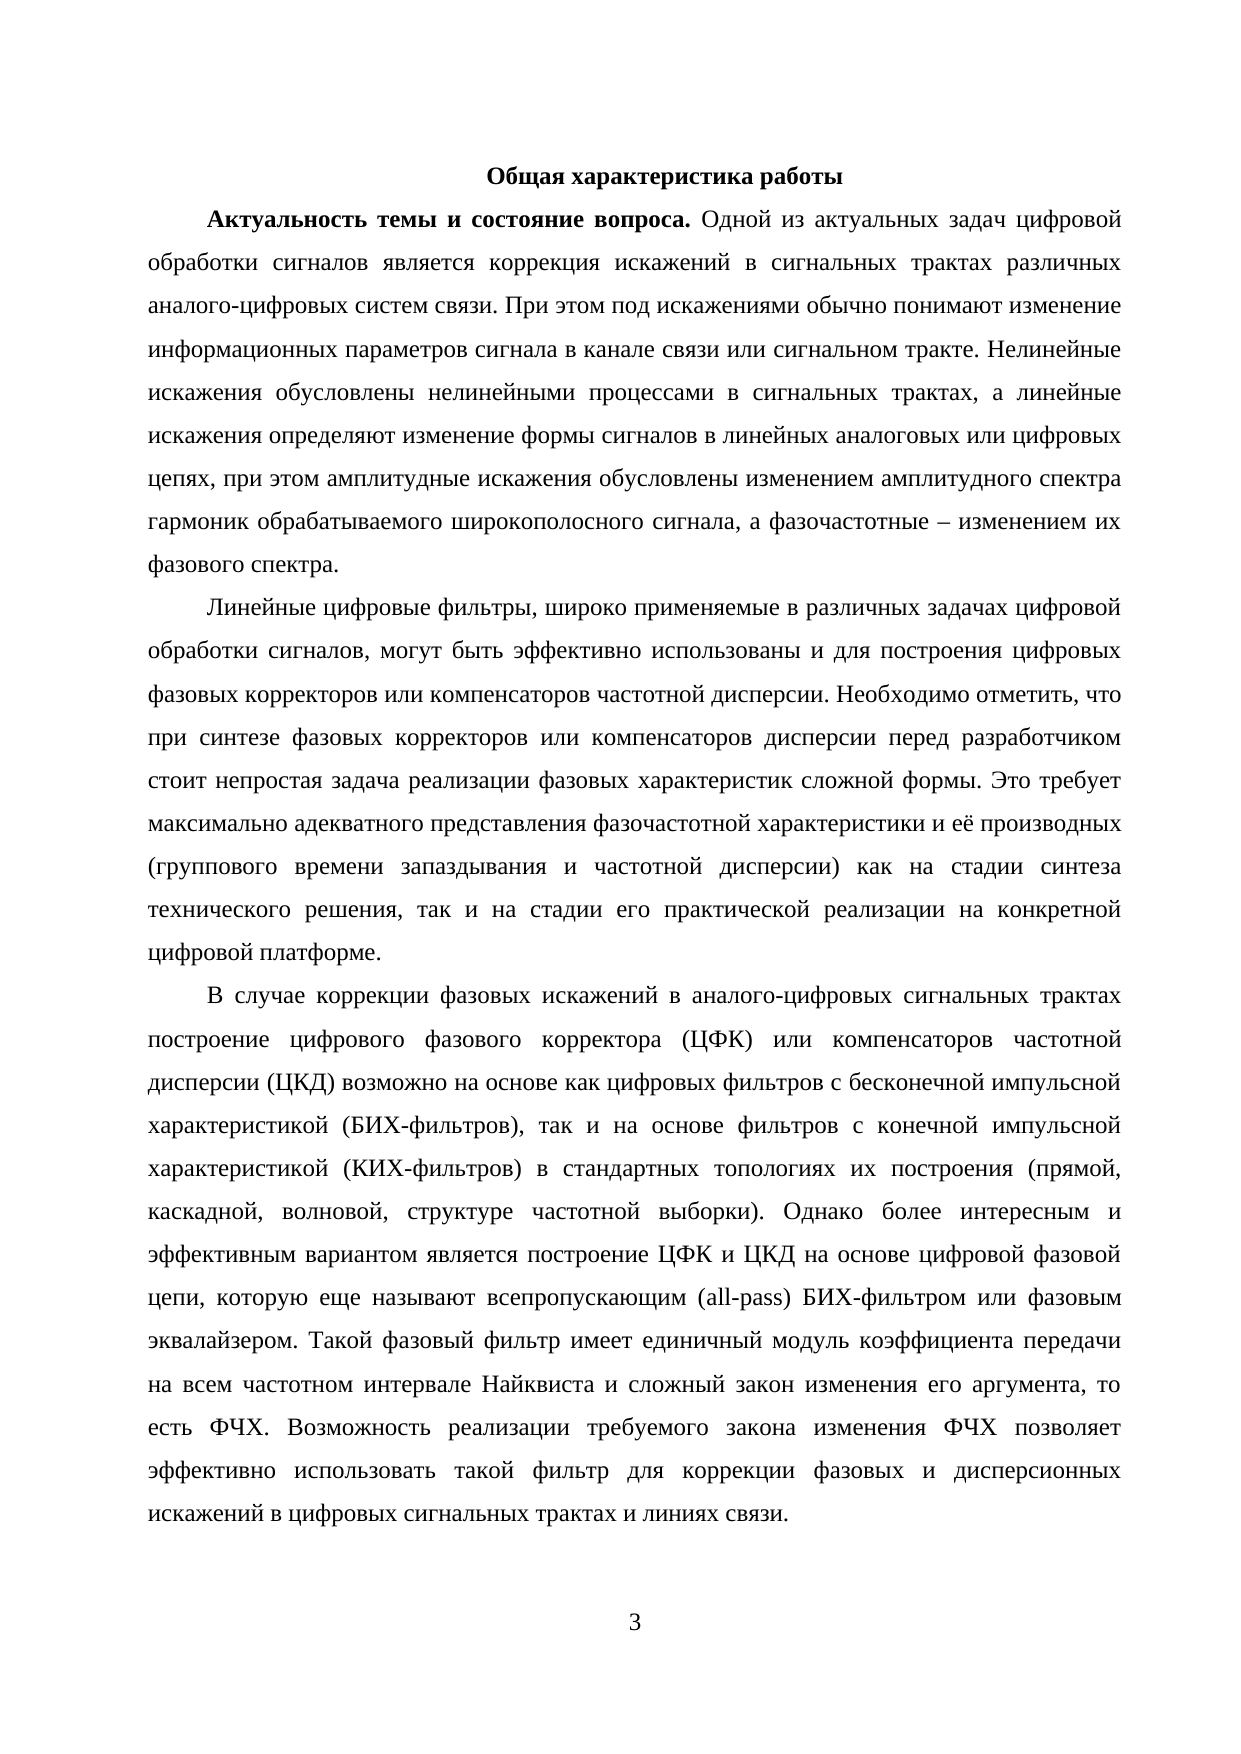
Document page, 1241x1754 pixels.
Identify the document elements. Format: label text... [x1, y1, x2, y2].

text Общая характеристика работы [148, 161, 1122, 190]
text Линейные цифровые фильтры, широко применяемые в различных задачах цифровой обработки сигналов, могут быть эффективно использованы и для построения цифровых фазовых корректоров или компенсаторов частотной дисперсии. Необходимо отметить, что при синтезе фазовых корректоров или компенсаторов дисперсии перед разработчиком стоит непростая задача реализации фазовых характеристик сложной формы. Это требует максимально адекватного представления фазочастотной характеристики и её производных (группового времени запаздывания и частотной дисперсии) как на стадии синтеза технического решения, так и на стадии его практической реализации на конкретной цифровой платформе. [148, 592, 1122, 966]
text В случае коррекции фазовых искажений в аналого-цифровых сигнальных трактах построение цифрового фазового корректора (ЦФК) или компенсаторов частотной дисперсии (ЦКД) возможно на основе как цифровых фильтров с бесконечной импульсной характеристикой (БИХ-фильтров), так и на основе фильтров с конечной импульсной характеристикой (КИХ-фильтров) в стандартных топологиях их построения (прямой, каскадной, волновой, структуре частотной выборки). Однако более интересным и эффективным вариантом является построение ЦФК и ЦКД на основе цифровой фазовой цепи, которую еще называют всепропускающим (all-pass) БИХ-фильтром или фазовым эквалайзером. Такой фазовый фильтр имеет единичный модуль коэффициента передачи на всем частотном интервале Найквиста и сложный закон изменения его аргумента, то есть ФЧХ. Возможность реализации требуемого закона изменения ФЧХ позволяет эффективно использовать такой фильтр для коррекции фазовых и дисперсионных искажений в цифровых сигнальных трактах и линиях связи. [148, 981, 1122, 1527]
text Актуальность темы и состояние вопроса. Одной из актуальных задач цифровой обработки сигналов является коррекция искажений в сигнальных трактах различных аналого-цифровых систем связи. При этом под искажениями обычно понимают изменение информационных параметров сигнала в канале связи или сигнальном тракте. Нелинейные искажения обусловлены нелинейными процессами в сигнальных трактах, а линейные искажения определяют изменение формы сигналов в линейных аналоговых или цифровых цепях, при этом амплитудные искажения обусловлены изменением амплитудного спектра гармоник обрабатываемого широкополосного сигнала, а фазочастотные – изменением их фазового спектра. [148, 204, 1122, 578]
